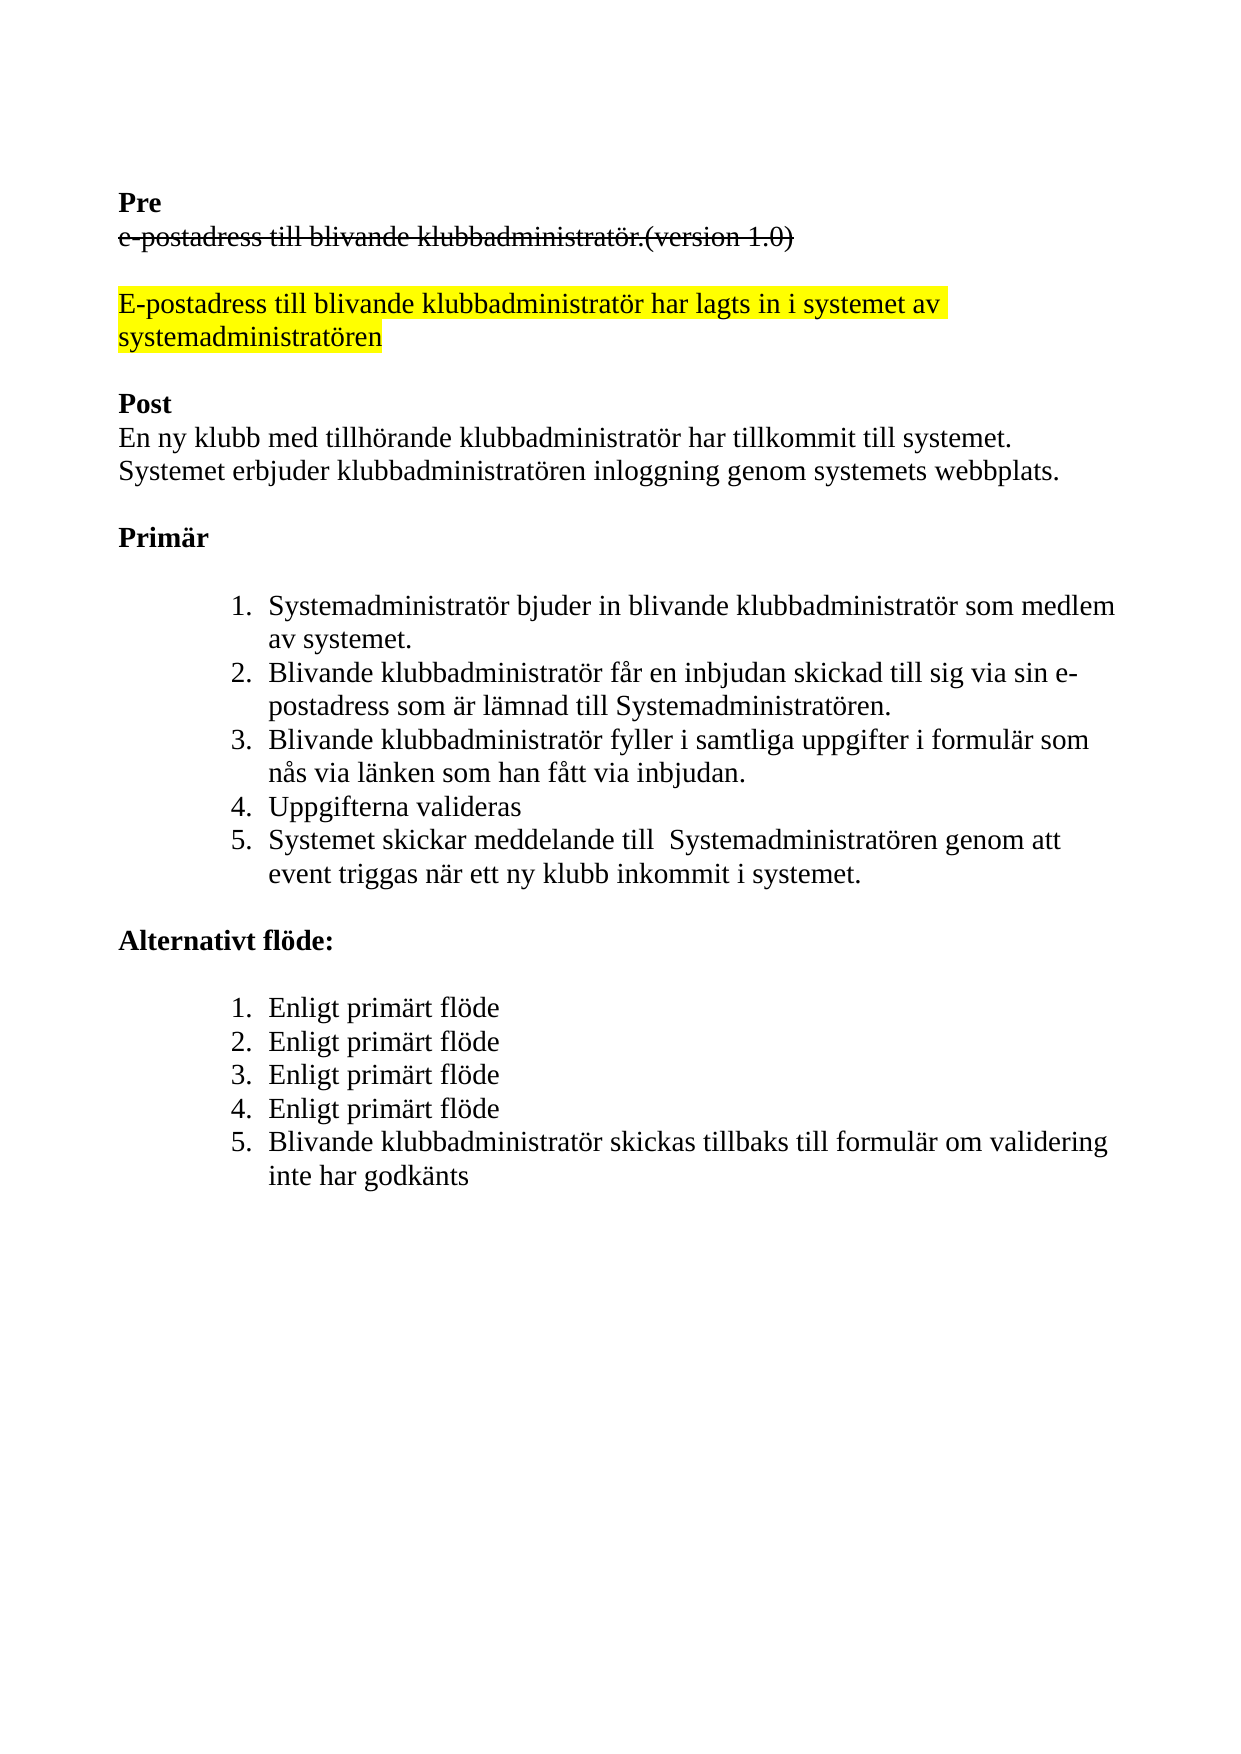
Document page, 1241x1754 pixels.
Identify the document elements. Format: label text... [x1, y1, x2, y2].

text Pre [118, 185, 1122, 219]
list Systemet skickar meddelande till Systemadministratören genom att event triggas när ett ny klubb inkommit i systemet. [231, 822, 1122, 889]
text E-postadress till blivande klubbadministratör har lagts in i systemet av systemadministratören [118, 286, 1122, 353]
list Enligt primärt flöde [231, 1057, 1122, 1091]
text Systemet erbjuder klubbadministratören inloggning genom systemets webbplats. [118, 453, 1122, 487]
list Blivande klubbadministratör får en inbjudan skickad till sig via sin e-postadress som är lämnad till Systemadministratören. [231, 655, 1122, 722]
list Blivande klubbadministratör fyller i samtliga uppgifter i formulär som nås via länken som han fått via inbjudan. [231, 722, 1122, 789]
list Uppgifterna valideras [231, 789, 1122, 822]
text e-postadress till blivande klubbadministratör.(version 1.0) [118, 219, 1122, 252]
list Enligt primärt flöde [231, 1091, 1122, 1124]
list Systemadministratör bjuder in blivande klubbadministratör som medlem av systemet. [231, 588, 1122, 655]
text Alternativt flöde: [118, 923, 1122, 957]
list Enligt primärt flöde [231, 1024, 1122, 1057]
text En ny klubb med tillhörande klubbadministratör har tillkommit till systemet. [118, 420, 1122, 453]
text Post [118, 386, 1122, 420]
list Blivande klubbadministratör skickas tillbaks till formulär om validering inte har godkänts [231, 1124, 1122, 1191]
list Enligt primärt flöde [231, 990, 1122, 1024]
text Primär [118, 521, 1122, 554]
